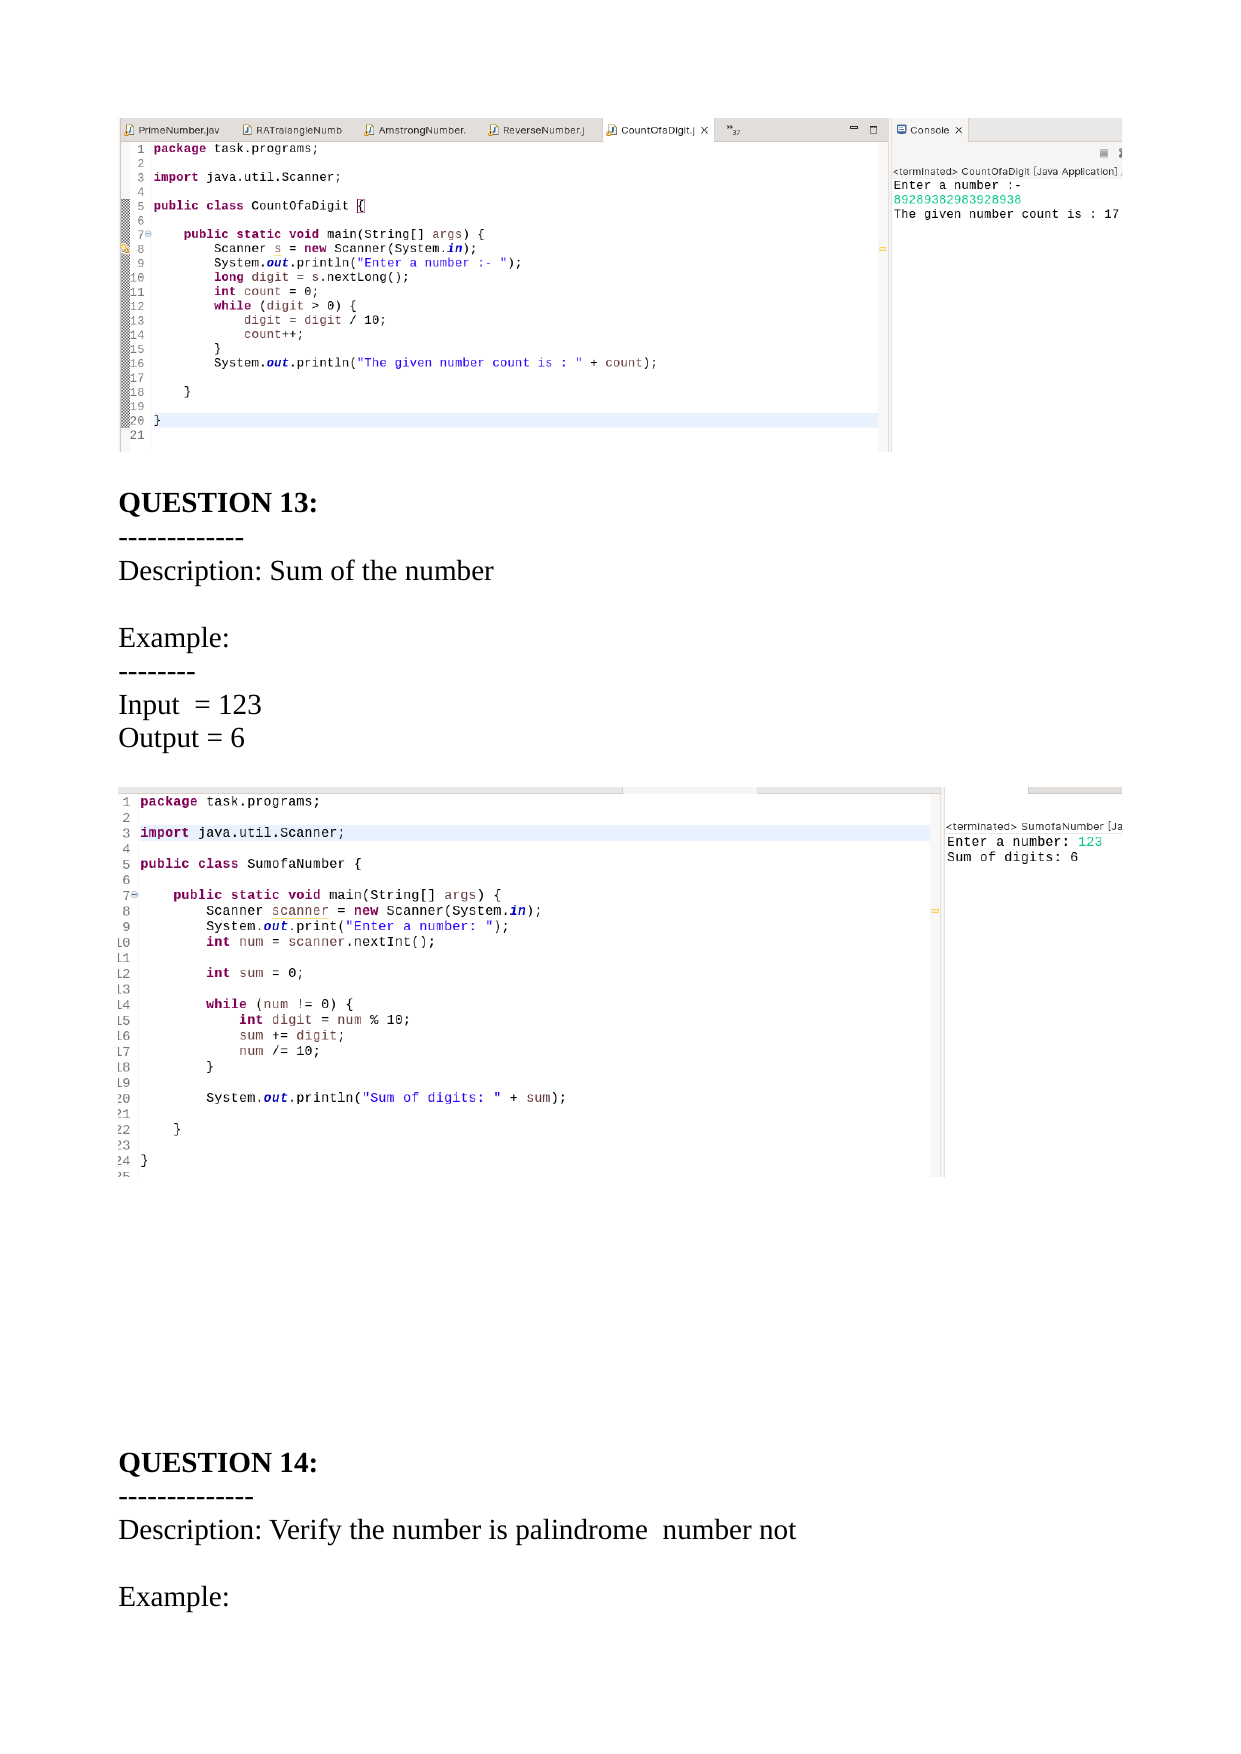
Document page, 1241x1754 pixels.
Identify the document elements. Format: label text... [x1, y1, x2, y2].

picture [118, 118, 1123, 452]
text -------------- [118, 1478, 1122, 1512]
picture [118, 787, 1123, 1177]
text QUESTION 13: [118, 452, 1122, 519]
text Example: [118, 620, 1122, 653]
text -------- [118, 653, 1122, 687]
text QUESTION 14: [118, 1177, 1122, 1478]
text Description: Verify the number is palindrome number not [118, 1512, 1122, 1546]
text Input = 123 [118, 687, 1122, 720]
text ------------- [118, 519, 1122, 553]
text Description: Sum of the number [118, 553, 1122, 586]
text Output = 6 [118, 720, 1122, 754]
text Example: [118, 1579, 1122, 1613]
